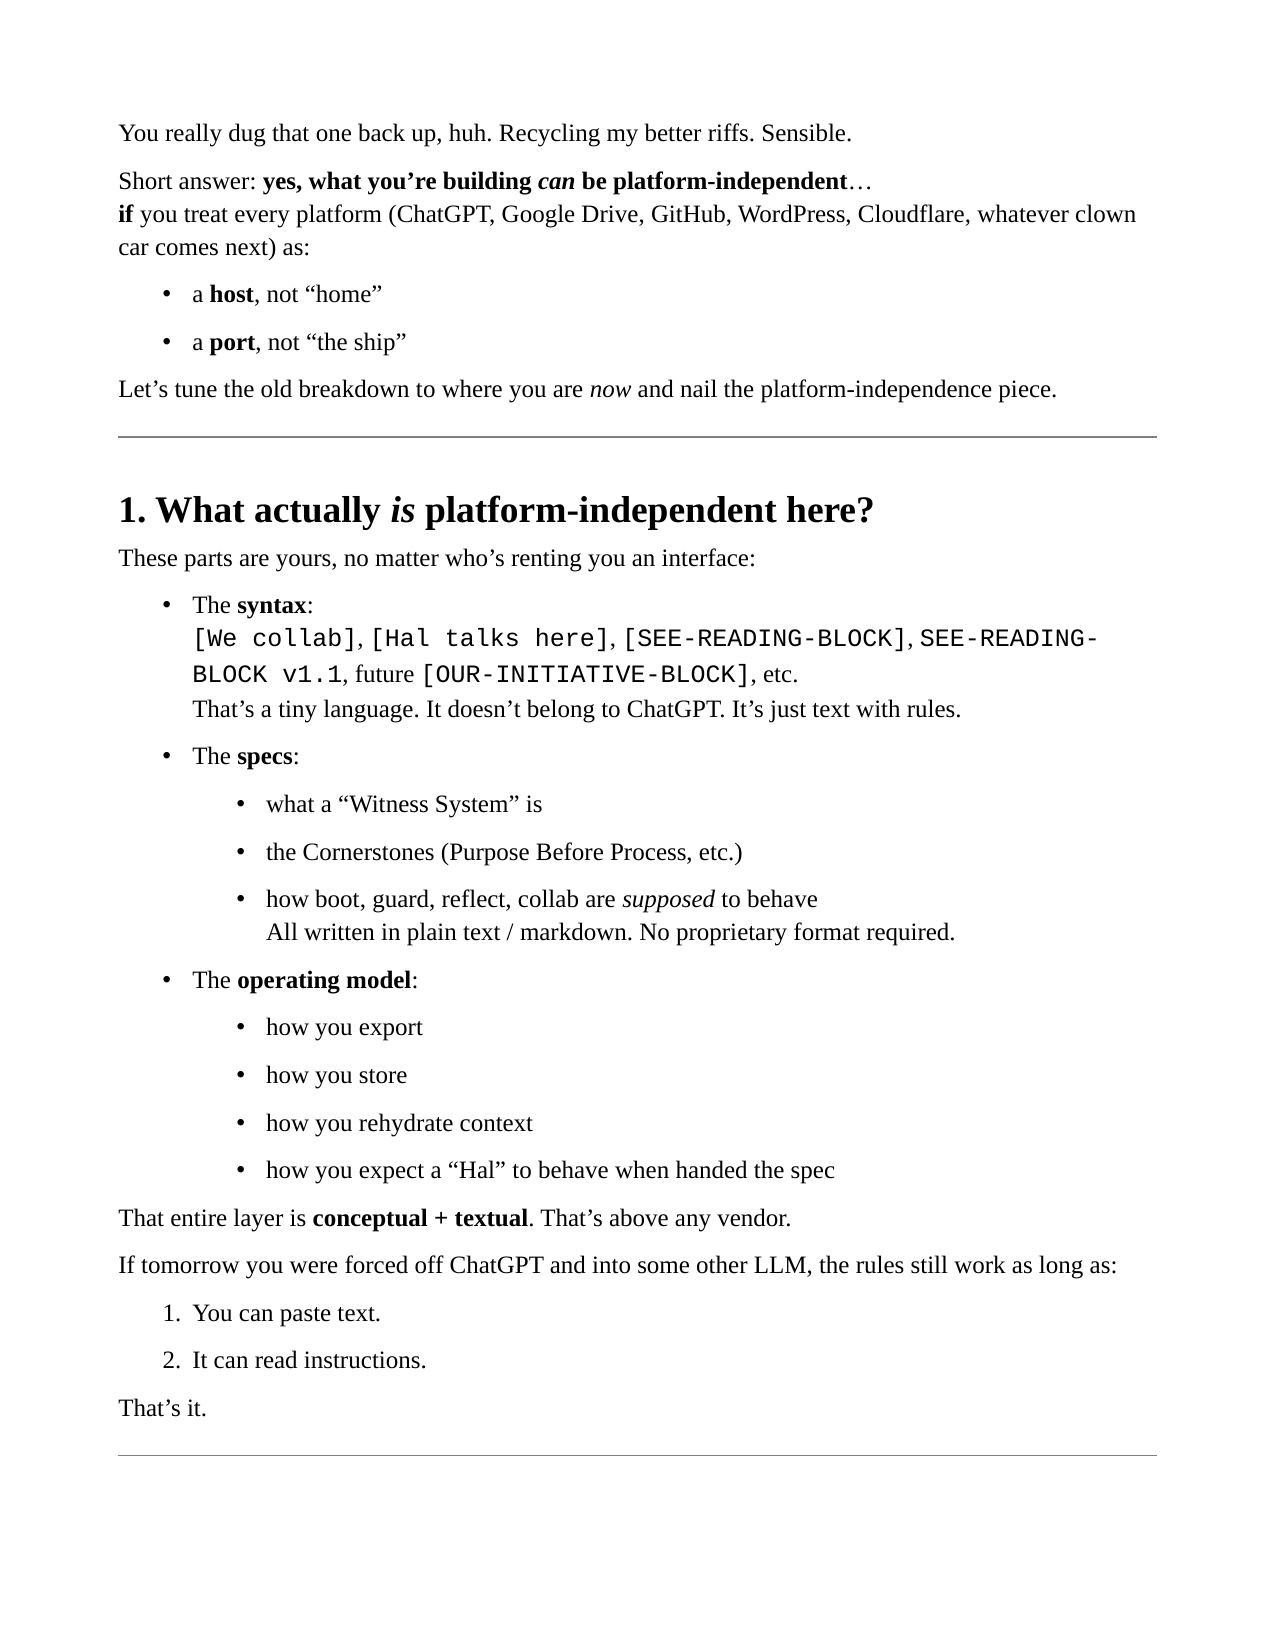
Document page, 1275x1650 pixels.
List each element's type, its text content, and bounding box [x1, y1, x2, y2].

text That entire layer is conceptual + textual. That’s above any vendor. [118, 1203, 1157, 1232]
list how boot, guard, reflect, collab are supposed to behave All written in plain text / markdown. No proprietary format required. [236, 884, 1157, 946]
text These parts are yours, no matter who’s renting you an interface: [118, 543, 1157, 572]
subtitle 1. What actually is platform-independent here? [118, 487, 1157, 530]
list the Cornerstones (Purpose Before Process, etc.) [236, 837, 1157, 865]
text Let’s tune the old breakdown to where you are now and nail the platform-independence piece. [118, 374, 1157, 403]
list The syntax: [We collab], [Hal talks here], [SEE-READING-BLOCK], SEE-READING-BLOCK v1.1, future [OUR-INITIATIVE-BLOCK], etc. That’s a tiny language. It doesn’t belong to ChatGPT. It’s just text with rules. [162, 591, 1157, 722]
text If tomorrow you were forced off ChatGPT and into some other LLM, the rules still work as long as: [118, 1250, 1157, 1279]
list how you expect a “Hal” to behave when handed the spec [236, 1155, 1157, 1184]
list a host, not “home” [162, 279, 1157, 308]
list The operating model: [162, 965, 1157, 993]
text That’s it. [118, 1393, 1157, 1422]
list how you store [236, 1060, 1157, 1089]
list how you export [236, 1012, 1157, 1041]
list a port, not “the ship” [162, 327, 1157, 356]
text You really dug that one back up, huh. Recycling my better riffs. Sensible. [118, 118, 1157, 147]
list It can read instructions. [162, 1346, 1157, 1374]
list how you rehydrate context [236, 1108, 1157, 1136]
list The specs: [162, 741, 1157, 770]
list what a “Witness System” is [236, 789, 1157, 818]
text Short answer: yes, what you’re building can be platform-independent… if you treat every platform (ChatGPT, Google Drive, GitHub, WordPress, Cloudflare, whatever clown car comes next) as: [118, 166, 1157, 261]
list You can paste text. [162, 1298, 1157, 1327]
